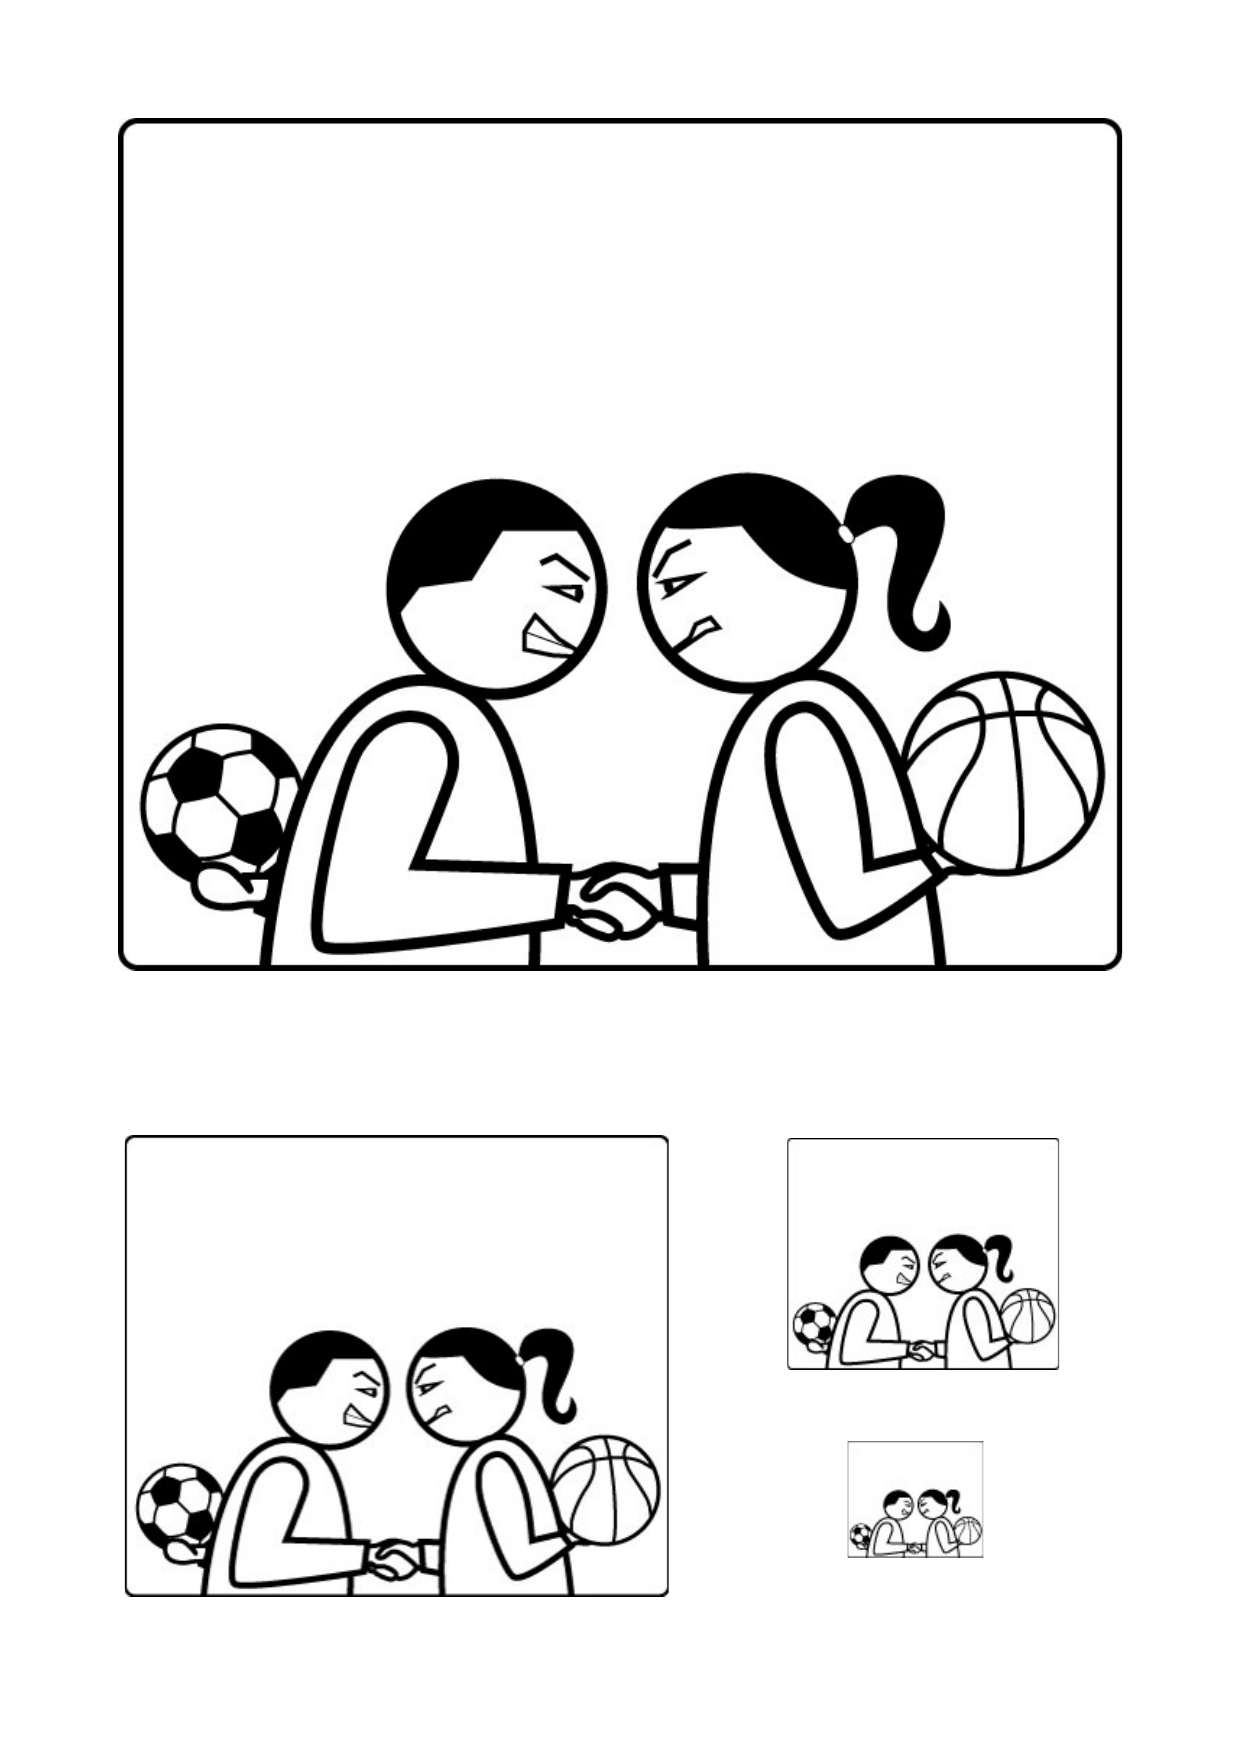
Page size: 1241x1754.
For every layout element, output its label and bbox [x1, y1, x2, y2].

picture [124, 1135, 669, 1597]
picture [787, 1138, 1060, 1370]
picture [118, 118, 1123, 971]
picture [847, 1441, 984, 1558]
